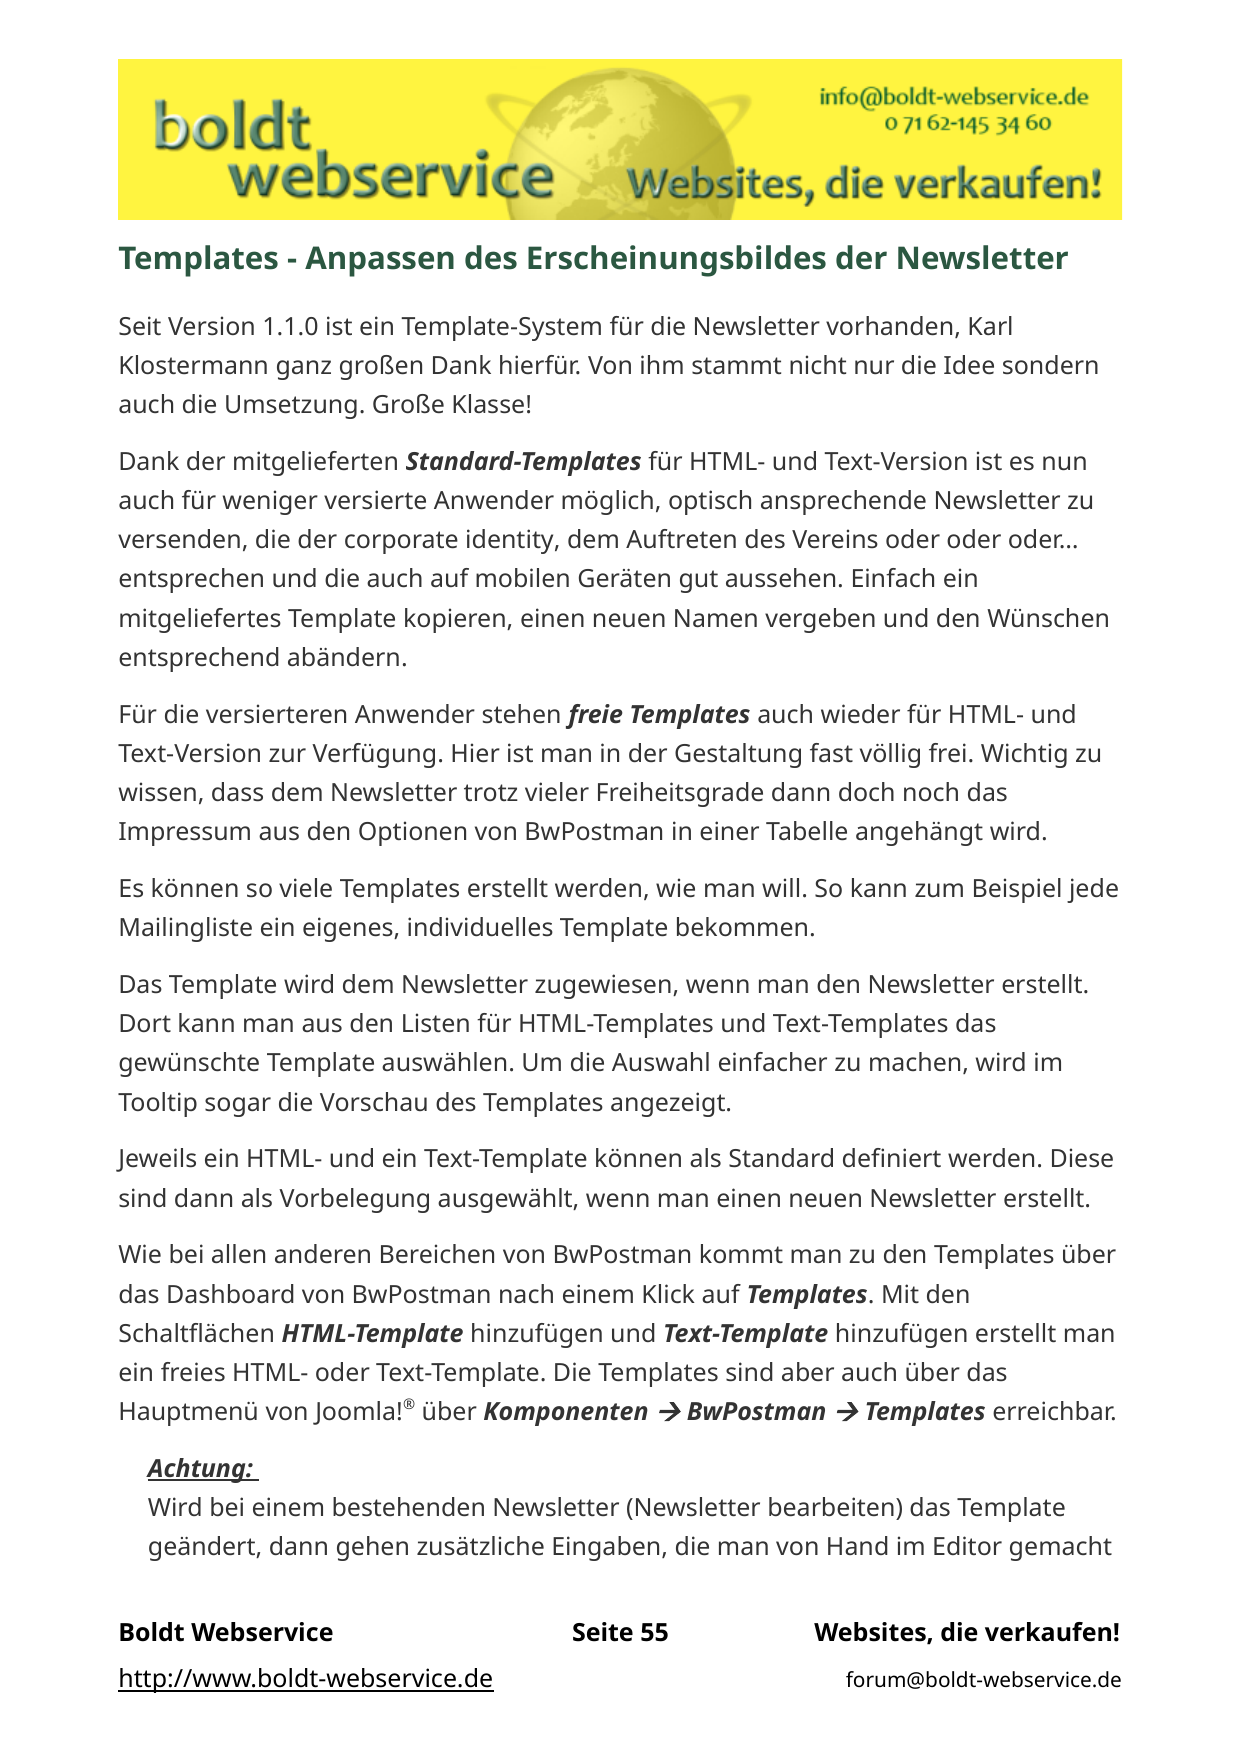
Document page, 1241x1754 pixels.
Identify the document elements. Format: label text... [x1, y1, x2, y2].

text Achtung: Wird bei einem bestehenden Newsletter (Newsletter bearbeiten) das Template geändert, dann gehen zusätzliche Eingaben, die man von Hand im Editor gemacht [148, 1451, 1122, 1563]
text Seit Version 1.1.0 ist ein Template-System für die Newsletter vorhanden, Karl Klostermann ganz großen Dank hierfür. Von ihm stammt nicht nur die Idee sondern auch die Umsetzung. Große Klasse! [118, 308, 1122, 421]
subtitle Templates - Anpassen des Erscheinungsbildes der Newsletter [118, 236, 1122, 279]
text Für die versierteren Anwender stehen freie Templates auch wieder für HTML- und Text-Version zur Verfügung. Hier ist man in der Gestaltung fast völlig frei. Wichtig zu wissen, dass dem Newsletter trotz vieler Freiheitsgrade dann doch noch das Impressum aus den Optionen von BwPostman in einer Tabelle angehängt wird. [118, 696, 1122, 848]
text Wie bei allen anderen Bereichen von BwPostman kommt man zu den Templates über das Dashboard von BwPostman nach einem Klick auf Templates. Mit den Schaltflächen HTML-Template hinzufügen und Text-Template hinzufügen erstellt man ein freies HTML- oder Text-Template. Die Templates sind aber auch über das Hauptmenü von Joomla!® über Komponenten  BwPostman  Templates erreichbar. [118, 1237, 1122, 1428]
picture [118, 59, 1123, 220]
text Das Template wird dem Newsletter zugewiesen, wenn man den Newsletter erstellt. Dort kann man aus den Listen für HTML-Templates und Text-Templates das gewünschte Template auswählen. Um die Auswahl einfacher zu machen, wird im Tooltip sogar die Vorschau des Templates angezeigt. [118, 967, 1122, 1118]
text Jeweils ein HTML- und ein Text-Template können als Standard definiert werden. Diese sind dann als Vorbelegung ausgewählt, wenn man einen neuen Newsletter erstellt. [118, 1141, 1122, 1214]
text Dank der mitgelieferten Standard-Templates für HTML- und Text-Version ist es nun auch für weniger versierte Anwender möglich, optisch ansprechende Newsletter zu versenden, die der corporate identity, dem Auftreten des Vereins oder oder oder… entsprechen und die auch auf mobilen Geräten gut aussehen. Einfach ein mitgeliefertes Template kopieren, einen neuen Namen vergeben und den Wünschen entsprechend abändern. [118, 443, 1122, 673]
text Es können so viele Templates erstellt werden, wie man will. So kann zum Beispiel jede Mailingliste ein eigenes, individuelles Template bekommen. [118, 871, 1122, 944]
